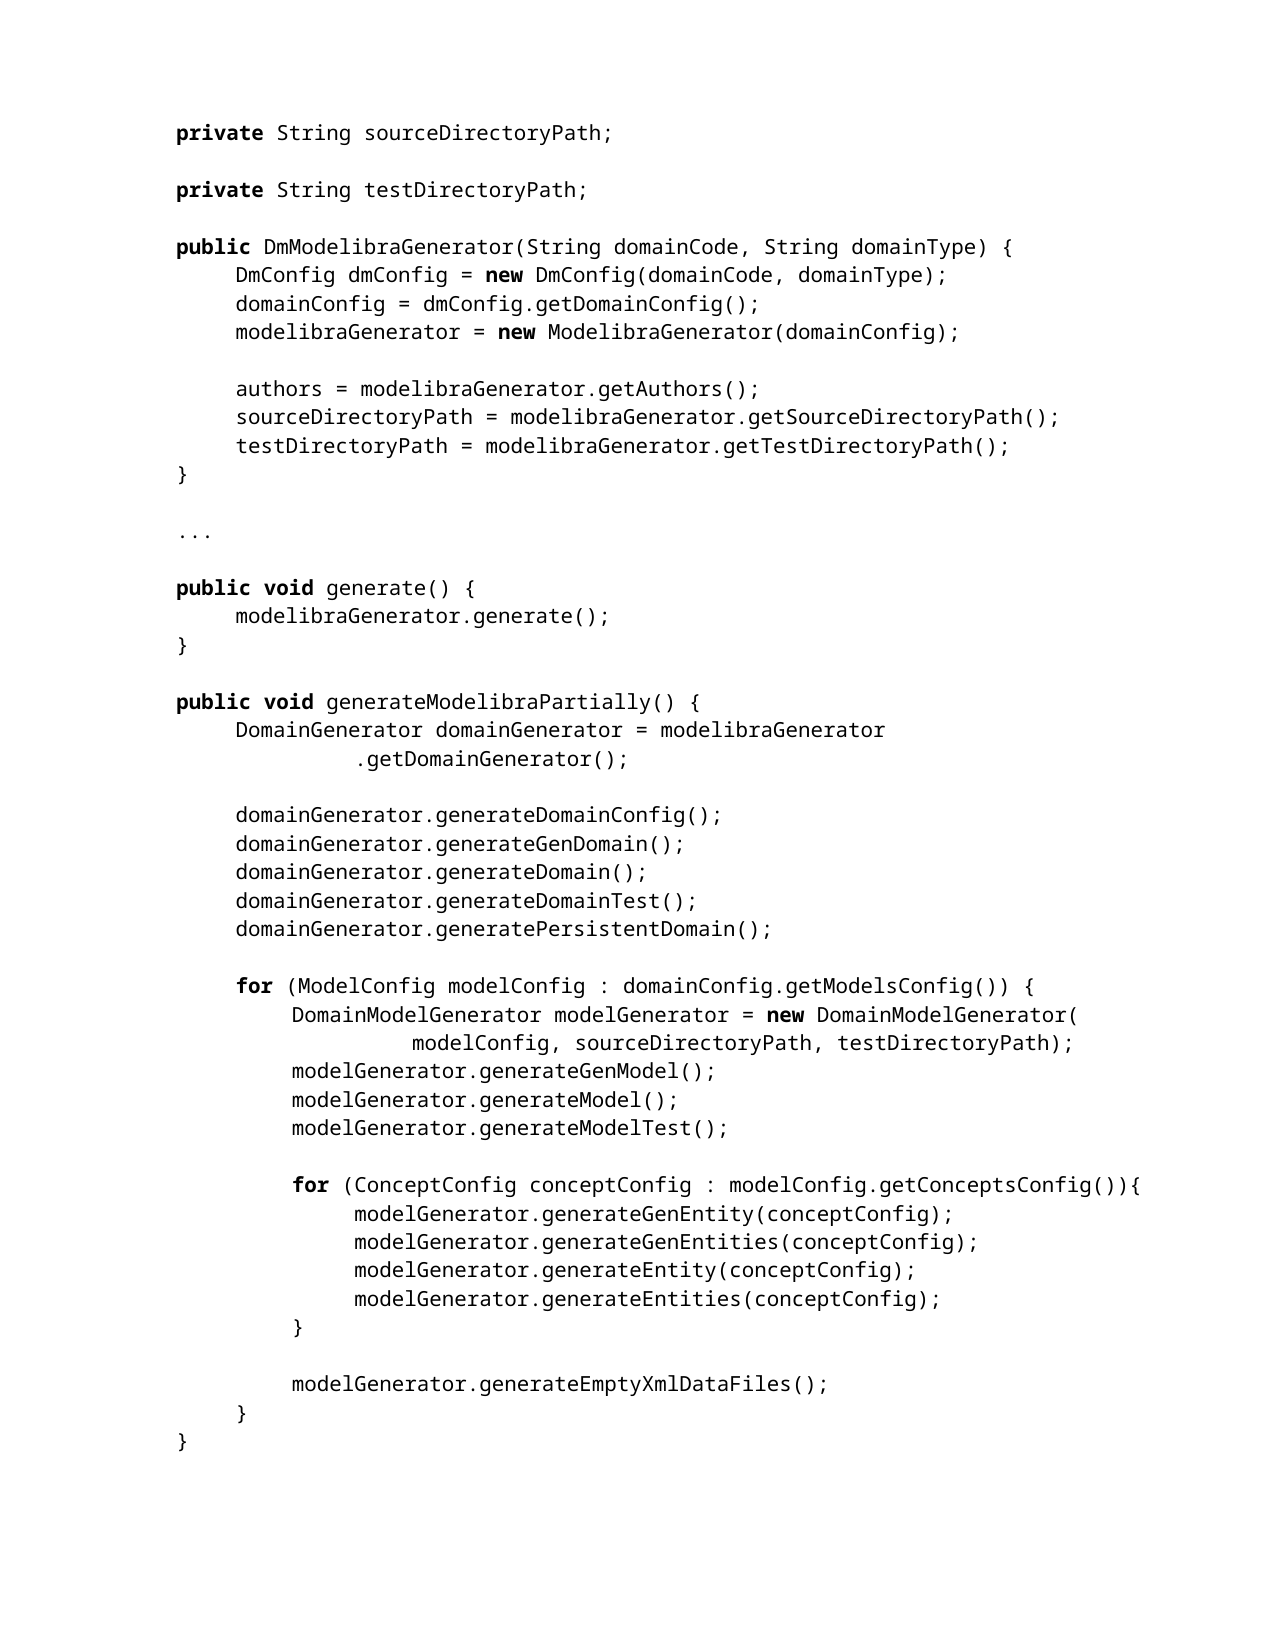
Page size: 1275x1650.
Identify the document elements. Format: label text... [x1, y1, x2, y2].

text private String sourceDirectoryPath; [118, 118, 1157, 147]
text domainGenerator.generateDomainConfig(); [118, 801, 1157, 829]
text for (ModelConfig modelConfig : domainConfig.getModelsConfig()) { [118, 971, 1157, 1000]
text modelGenerator.generateModelTest(); [118, 1113, 1157, 1142]
text ... [118, 516, 1157, 545]
text modelGenerator.generateEntities(conceptConfig); [118, 1284, 1157, 1312]
text DomainGenerator domainGenerator = modelibraGenerator [118, 715, 1157, 744]
text DomainModelGenerator modelGenerator = new DomainModelGenerator( [118, 1000, 1157, 1028]
text modelGenerator.generateModel(); [118, 1085, 1157, 1113]
text modelConfig, sourceDirectoryPath, testDirectoryPath); [118, 1028, 1157, 1057]
text } [118, 459, 1157, 488]
text testDirectoryPath = modelibraGenerator.getTestDirectoryPath(); [118, 431, 1157, 459]
text } [118, 1426, 1157, 1455]
text modelibraGenerator.generate(); [118, 602, 1157, 630]
text authors = modelibraGenerator.getAuthors(); [118, 374, 1157, 402]
text private String testDirectoryPath; [118, 175, 1157, 203]
text domainGenerator.generatePersistentDomain(); [118, 914, 1157, 943]
text .getDomainGenerator(); [118, 744, 1157, 772]
text modelGenerator.generateEntity(conceptConfig); [118, 1256, 1157, 1284]
text modelGenerator.generateEmptyXmlDataFiles(); [118, 1369, 1157, 1398]
text DmConfig dmConfig = new DmConfig(domainCode, domainType); [118, 260, 1157, 289]
text } [118, 1398, 1157, 1426]
text public void generate() { [118, 573, 1157, 602]
text domainGenerator.generateDomain(); [118, 857, 1157, 886]
text domainGenerator.generateGenDomain(); [118, 829, 1157, 857]
text modelGenerator.generateGenEntity(conceptConfig); [118, 1199, 1157, 1227]
text sourceDirectoryPath = modelibraGenerator.getSourceDirectoryPath(); [118, 402, 1157, 431]
text } [118, 1312, 1157, 1341]
text domainConfig = dmConfig.getDomainConfig(); [118, 289, 1157, 317]
text domainGenerator.generateDomainTest(); [118, 886, 1157, 914]
text public DmModelibraGenerator(String domainCode, String domainType) { [118, 232, 1157, 260]
text modelGenerator.generateGenModel(); [118, 1057, 1157, 1085]
text for (ConceptConfig conceptConfig : modelConfig.getConceptsConfig()){ [118, 1170, 1157, 1199]
text modelibraGenerator = new ModelibraGenerator(domainConfig); [118, 317, 1157, 346]
text modelGenerator.generateGenEntities(conceptConfig); [118, 1227, 1157, 1256]
text } [118, 630, 1157, 658]
text public void generateModelibraPartially() { [118, 687, 1157, 715]
